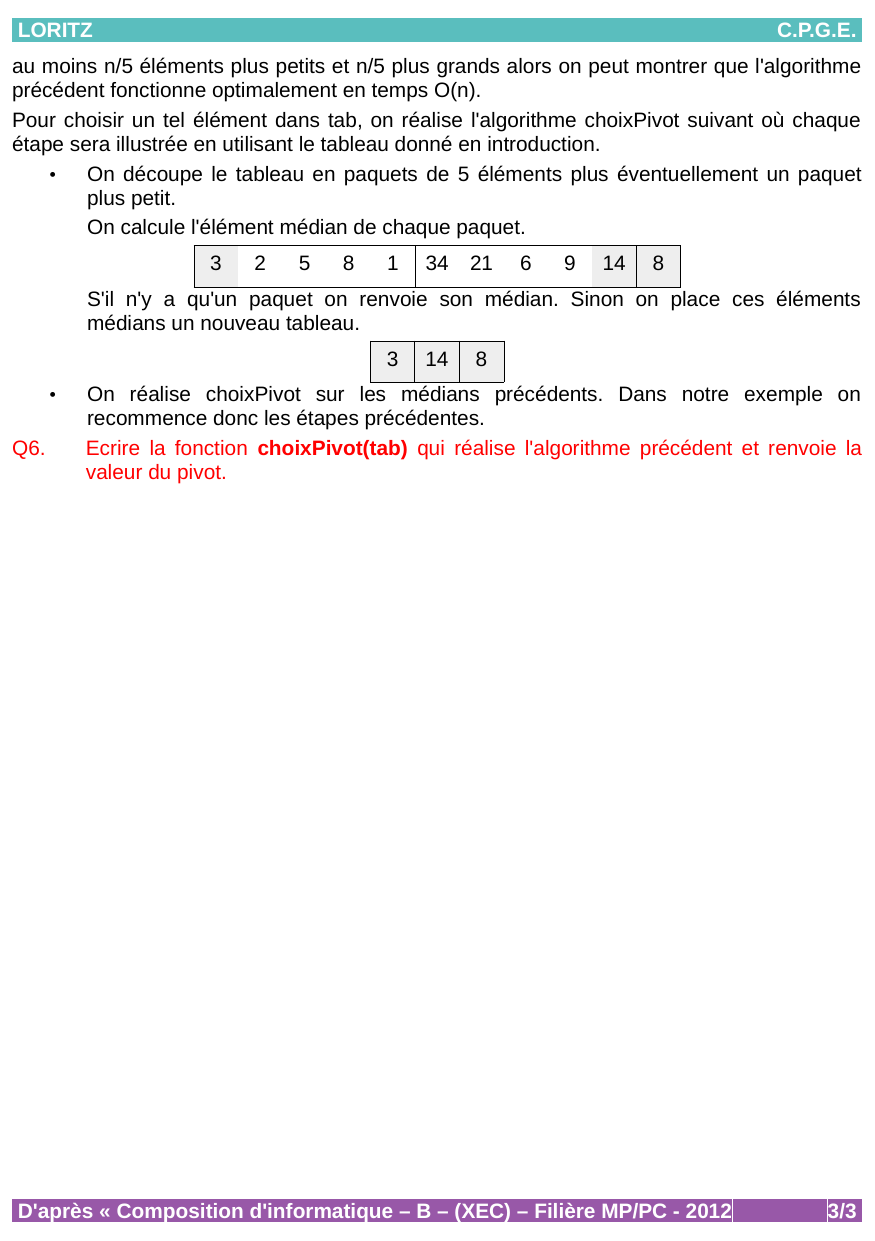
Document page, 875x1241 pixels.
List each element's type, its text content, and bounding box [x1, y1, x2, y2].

list On réalise choixPivot sur les médians précédents. Dans notre exemple on recommence donc les étapes précédentes. [49, 382, 862, 430]
text au moins n/5 éléments plus petits et n/5 plus grands alors on peut montrer que l'algorithme précédent fonctionne optimalement en temps O(n). [12, 54, 862, 102]
table_header 1 [371, 246, 415, 287]
list S'il n'y a qu'un paquet on renvoie son médian. Sinon on place ces éléments médians un nouveau tableau. [49, 287, 862, 334]
table_header 8 [326, 246, 371, 287]
list On découpe le tableau en paquets de 5 éléments plus éventuellement un paquet plus petit. [49, 161, 862, 209]
table_header 21 [459, 246, 503, 287]
table_header 3 [195, 246, 238, 287]
text Pour choisir un tel élément dans tab, on réalise l'algorithme choixPivot suivant où chaque étape sera illustrée en utilisant le tableau donné en introduction. [12, 107, 862, 155]
table_header 3 [371, 342, 414, 382]
table_header 5 [282, 246, 326, 287]
table_header 14 [592, 246, 636, 287]
table_header 6 [503, 246, 547, 287]
table_header 8 [637, 246, 680, 287]
table_header 34 [416, 246, 459, 287]
table_header 14 [415, 342, 459, 382]
table_header 8 [460, 342, 504, 382]
list Ecrire la fonction choixPivot(tab) qui réalise l'algorithme précédent et renvoie la valeur du pivot. [12, 436, 862, 484]
table_header 2 [238, 246, 282, 287]
table_header 9 [548, 246, 592, 287]
list On calcule l'élément médian de chaque paquet. [49, 215, 862, 239]
